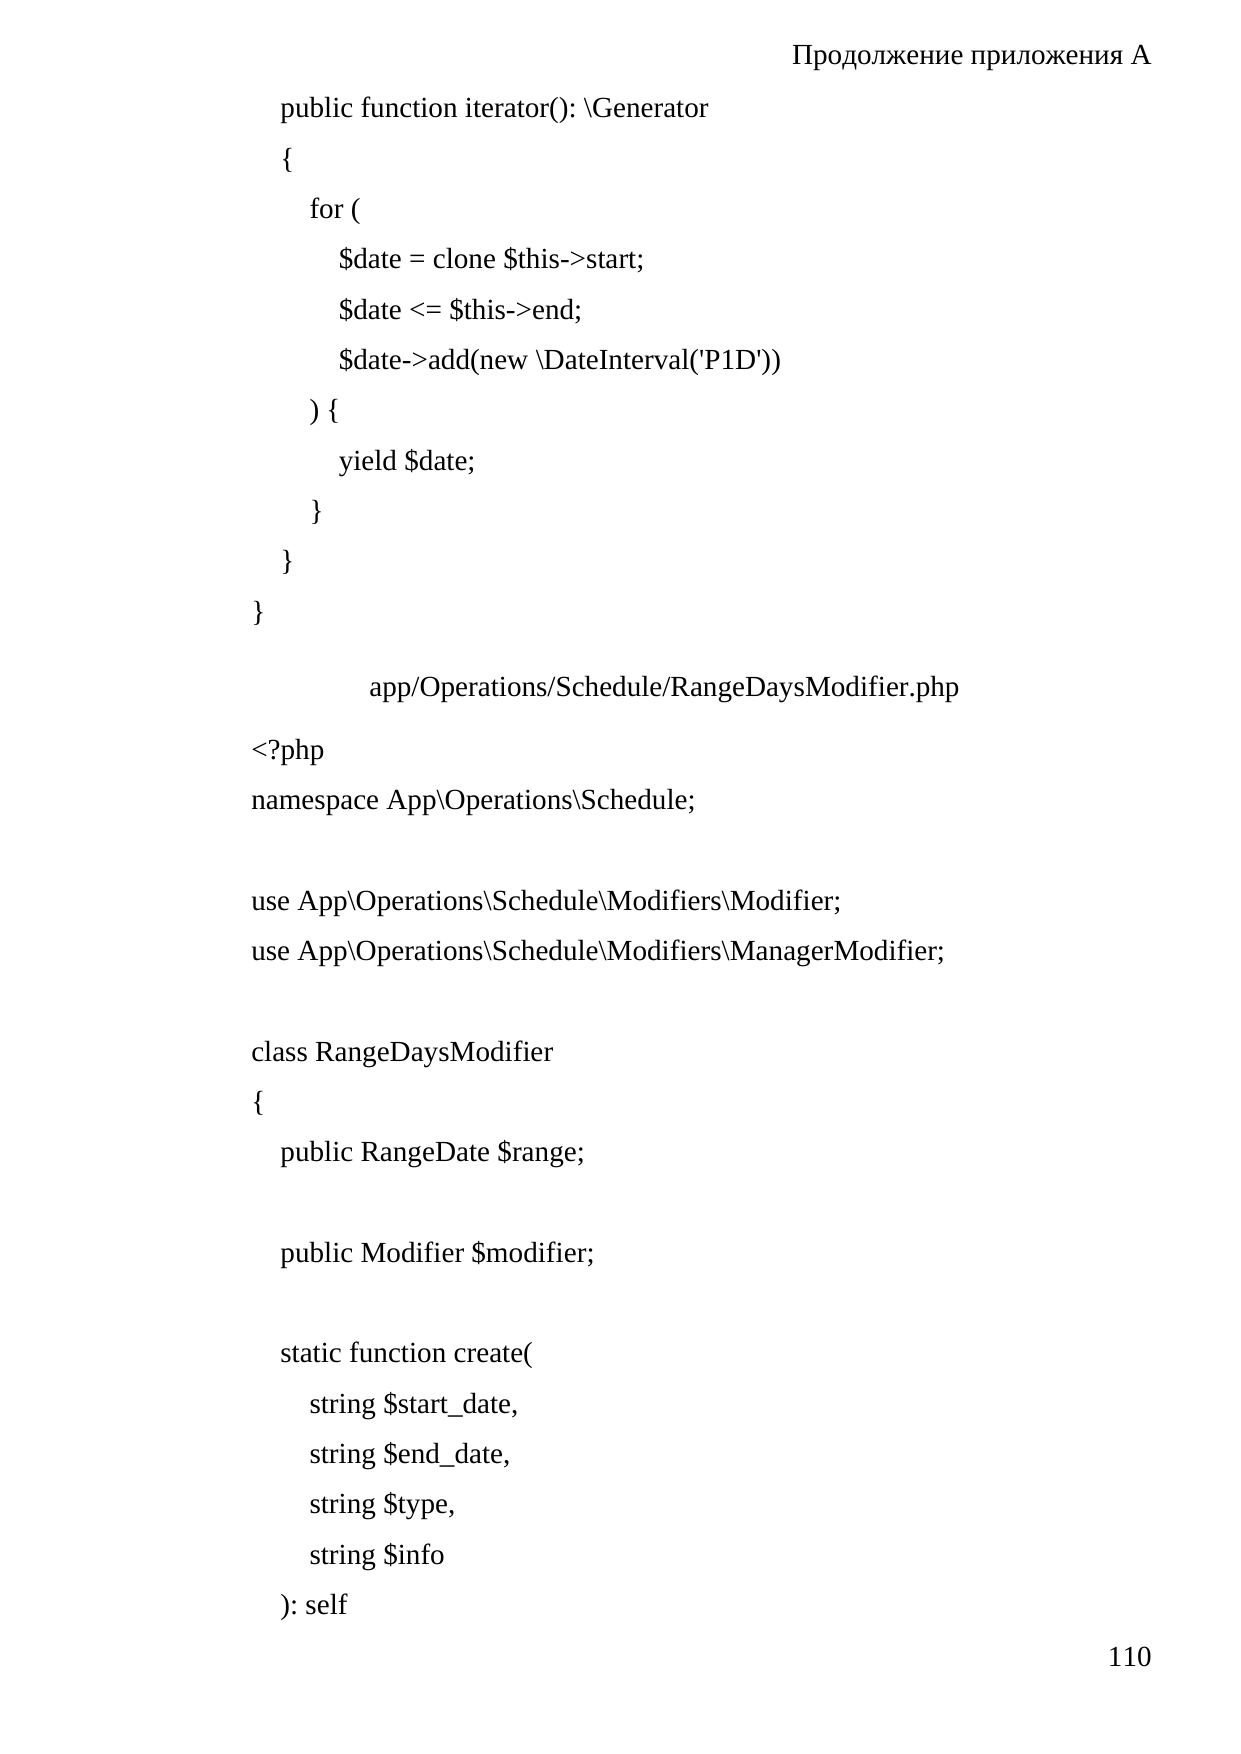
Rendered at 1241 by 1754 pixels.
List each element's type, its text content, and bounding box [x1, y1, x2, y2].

text class RangeDaysModifier [177, 1034, 1152, 1067]
text use App\Operations\Schedule\Modifiers\ManagerModifier; [177, 933, 1152, 967]
text $date->add(new \DateInterval('P1D')) [177, 342, 1152, 376]
text $date = clone $this->start; [177, 242, 1152, 275]
text use App\Operations\Schedule\Modifiers\Modifier; [177, 883, 1152, 916]
text { [177, 141, 1152, 174]
text for ( [177, 191, 1152, 225]
subtitle app/Operations/Schedule/RangeDaysModifier.php [177, 669, 1152, 703]
text string $type, [177, 1487, 1152, 1520]
text static function create( [177, 1336, 1152, 1369]
text } [177, 543, 1152, 577]
text yield $date; [177, 443, 1152, 476]
text $date <= $this->end; [177, 292, 1152, 325]
text namespace App\Operations\Schedule; [177, 782, 1152, 816]
text } [177, 594, 1152, 627]
text public RangeDate $range; [177, 1134, 1152, 1168]
text <?php [177, 732, 1152, 765]
text ) { [177, 392, 1152, 426]
text public function iterator(): \Generator [177, 91, 1152, 124]
text public Modifier $modifier; [177, 1235, 1152, 1268]
text string $info [177, 1537, 1152, 1570]
text string $end_date, [177, 1436, 1152, 1470]
text ): self [177, 1587, 1152, 1621]
text string $start_date, [177, 1386, 1152, 1419]
text { [177, 1084, 1152, 1118]
text } [177, 493, 1152, 527]
